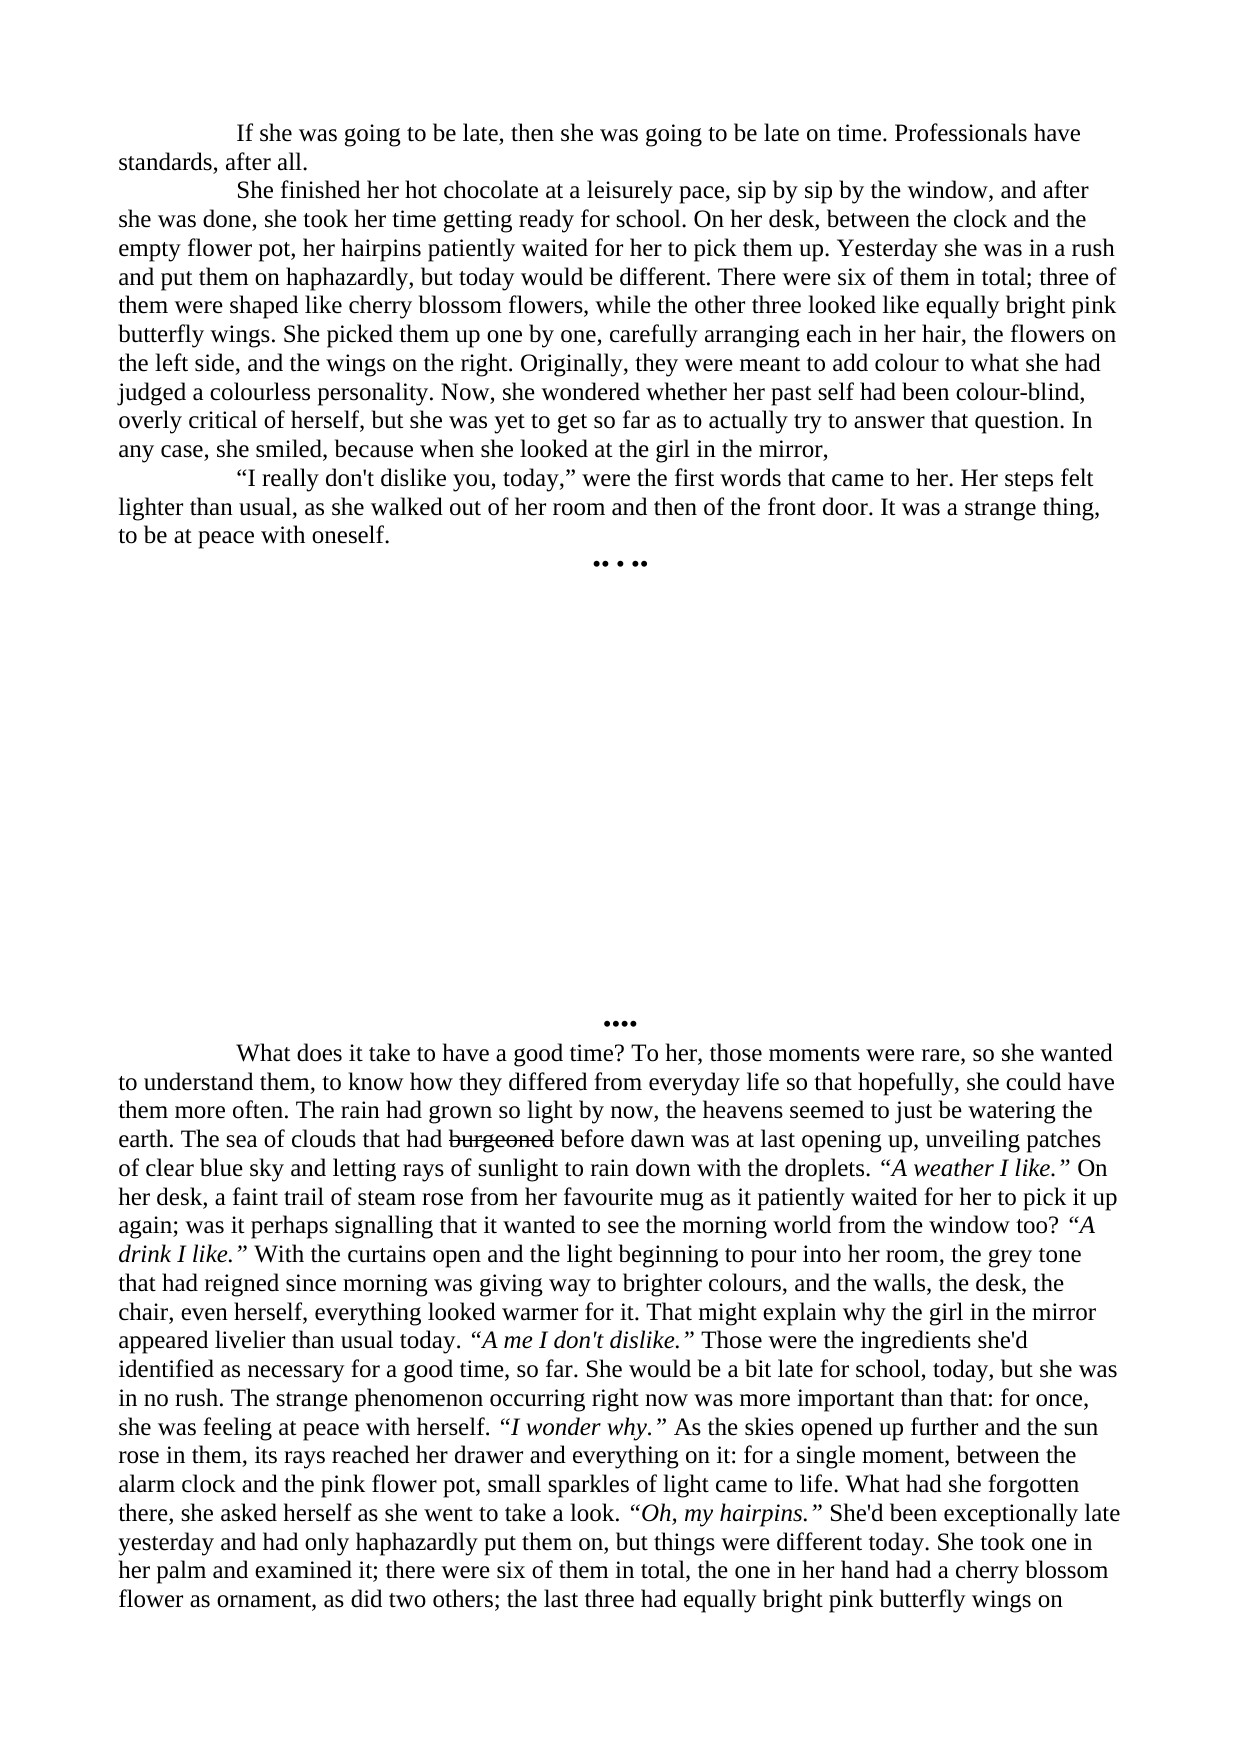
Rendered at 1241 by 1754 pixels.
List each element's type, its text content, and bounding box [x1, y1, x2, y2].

text •••• [118, 1009, 1122, 1038]
text She finished her hot chocolate at a leisurely pace, sip by sip by the window, and after she was done, she took her time getting ready for school. On her desk, between the clock and the empty flower pot, her hairpins patiently waited for her to pick them up. Yesterday she was in a rush and put them on haphazardly, but today would be different. There were six of them in total; three of them were shaped like cherry blossom flowers, while the other three looked like equally bright pink butterfly wings. She picked them up one by one, carefully arranging each in her hair, the flowers on the left side, and the wings on the right. Originally, they were meant to add colour to what she had judged a colourless personality. Now, she wondered whether her past self had been colour-blind, overly critical of herself, but she was yet to get so far as to actually try to answer that question. In any case, she smiled, because when she looked at the girl in the mirror, [118, 176, 1122, 463]
text “I really don't dislike you, today,” were the first words that came to her. Her steps felt lighter than usual, as she walked out of her room and then of the front door. It was a strange thing, to be at peace with oneself. [118, 463, 1122, 549]
text •• • •• [118, 549, 1122, 578]
text What does it take to have a good time? To her, those moments were rare, so she wanted to understand them, to know how they differed from everyday life so that hopefully, she could have them more often. The rain had grown so light by now, the heavens seemed to just be watering the earth. The sea of clouds that had burgeoned before dawn was at last opening up, unveiling patches of clear blue sky and letting rays of sunlight to rain down with the droplets. “A weather I like.” On her desk, a faint trail of steam rose from her favourite mug as it patiently waited for her to pick it up again; was it perhaps signalling that it wanted to see the morning world from the window too? “A drink I like.” With the curtains open and the light beginning to pour into her room, the grey tone that had reigned since morning was giving way to brighter colours, and the walls, the desk, the chair, even herself, everything looked warmer for it. That might explain why the girl in the mirror appeared livelier than usual today. “A me I don't dislike.” Those were the ingredients she'd identified as necessary for a good time, so far. She would be a bit late for school, today, but she was in no rush. The strange phenomenon occurring right now was more important than that: for once, she was feeling at peace with herself. “I wonder why.” As the skies opened up further and the sun rose in them, its rays reached her drawer and everything on it: for a single moment, between the alarm clock and the pink flower pot, small sparkles of light came to life. What had she forgotten there, she asked herself as she went to take a look. “Oh, my hairpins.” She'd been exceptionally late yesterday and had only haphazardly put them on, but things were different today. She took one in her palm and examined it; there were six of them in total, the one in her hand had a cherry blossom flower as ornament, as did two others; the last three had equally bright pink butterfly wings on [118, 1038, 1122, 1613]
text If she was going to be late, then she was going to be late on time. Professionals have standards, after all. [118, 118, 1122, 176]
